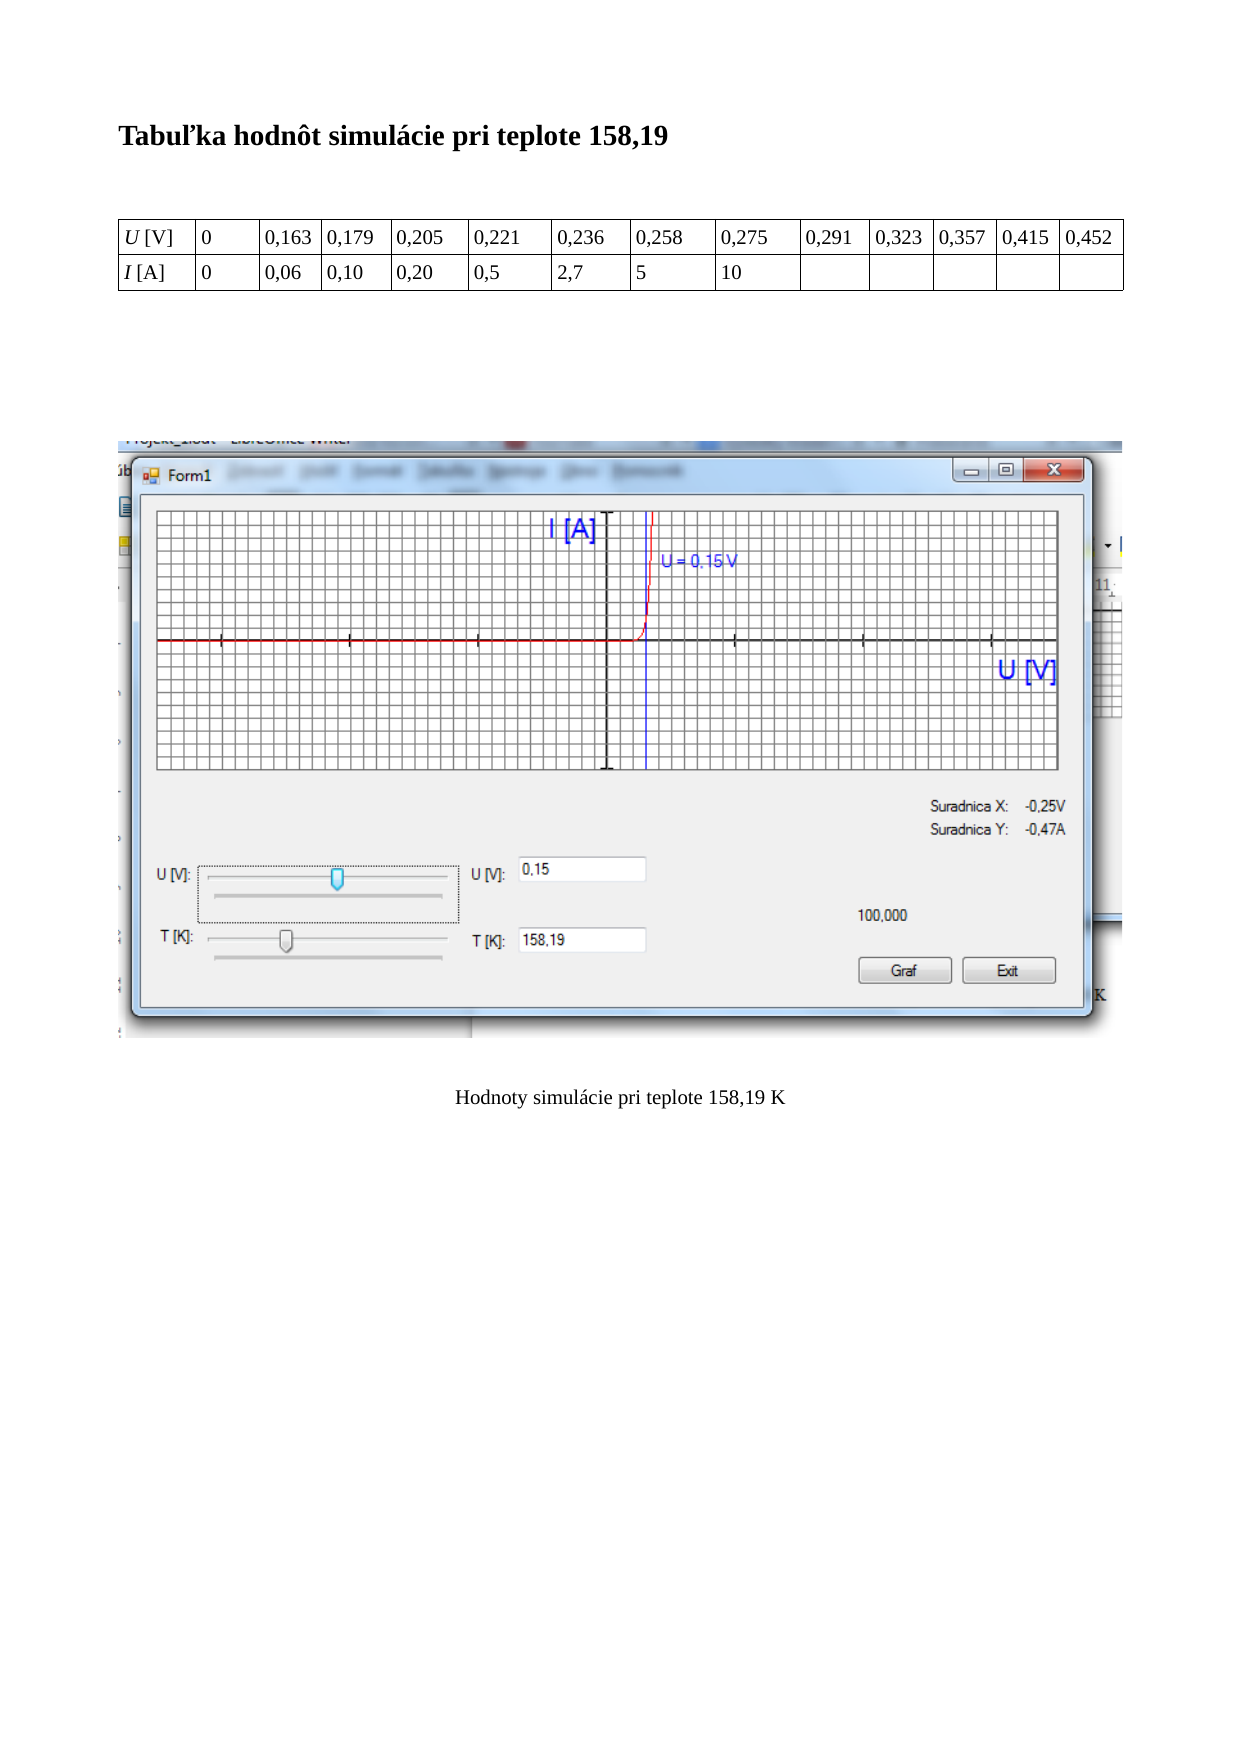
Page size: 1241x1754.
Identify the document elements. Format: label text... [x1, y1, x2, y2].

table_cell 5 [631, 255, 715, 290]
table_header 0,163 [260, 220, 321, 254]
table_cell [801, 255, 869, 290]
table_cell [997, 255, 1059, 290]
table_cell 2,7 [552, 255, 630, 290]
text Tabuľka hodnôt simulácie pri teplote 158,19 [118, 118, 1122, 152]
table_cell [1060, 255, 1123, 290]
table_cell [934, 255, 996, 290]
table_cell I [A] [119, 255, 195, 290]
table_cell 10 [716, 255, 800, 290]
table_header 0,236 [552, 220, 630, 254]
table_header 0,258 [631, 220, 715, 254]
picture [118, 441, 1123, 1038]
table_header 0 [196, 220, 259, 254]
table_header 0,415 [997, 220, 1059, 254]
table_cell 0,06 [260, 255, 321, 290]
table_header 0,452 [1060, 220, 1123, 254]
table_cell [870, 255, 933, 290]
table_header 0,357 [934, 220, 996, 254]
table_header 0,275 [716, 220, 800, 254]
table_header 0,323 [870, 220, 933, 254]
table_header 0,221 [469, 220, 551, 254]
table_cell 0,5 [469, 255, 551, 290]
table_header 0,291 [801, 220, 869, 254]
text Hodnoty simulácie pri teplote 158,19 K [118, 1085, 1122, 1109]
table_header 0,205 [392, 220, 468, 254]
table_header U [V] [119, 220, 195, 254]
table_cell 0,20 [392, 255, 468, 290]
table_cell 0,10 [322, 255, 391, 290]
table_cell 0 [196, 255, 259, 290]
table_header 0,179 [322, 220, 391, 254]
